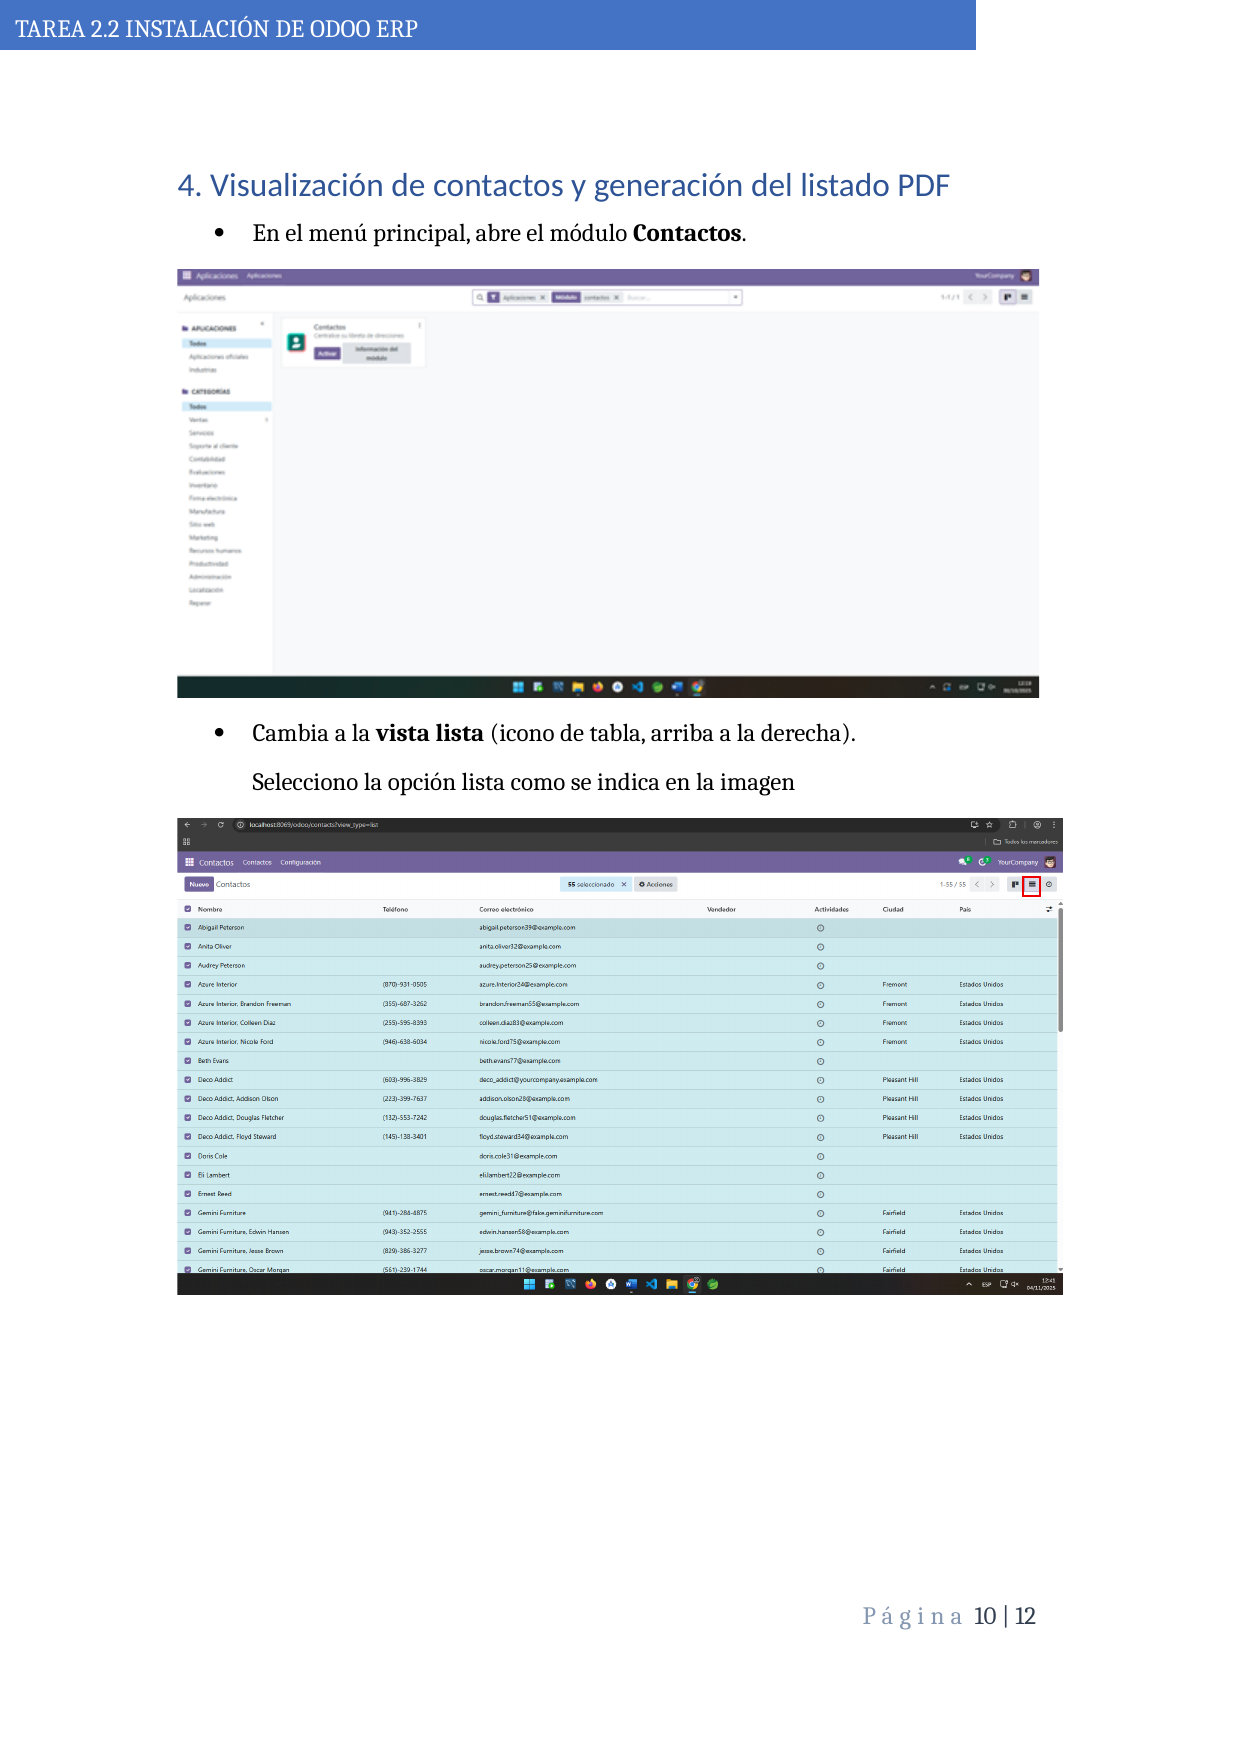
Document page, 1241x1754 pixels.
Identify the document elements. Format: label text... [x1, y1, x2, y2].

list En el menú principal, abre el módulo Contactos. [215, 219, 1063, 248]
list Selecciono la opción lista como se indica en la imagen [252, 768, 1063, 797]
list Cambia a la vista lista (icono de tabla, arriba a la derecha). [215, 719, 1063, 747]
subtitle 4. Visualización de contactos y generación del listado PDF [177, 164, 1063, 205]
